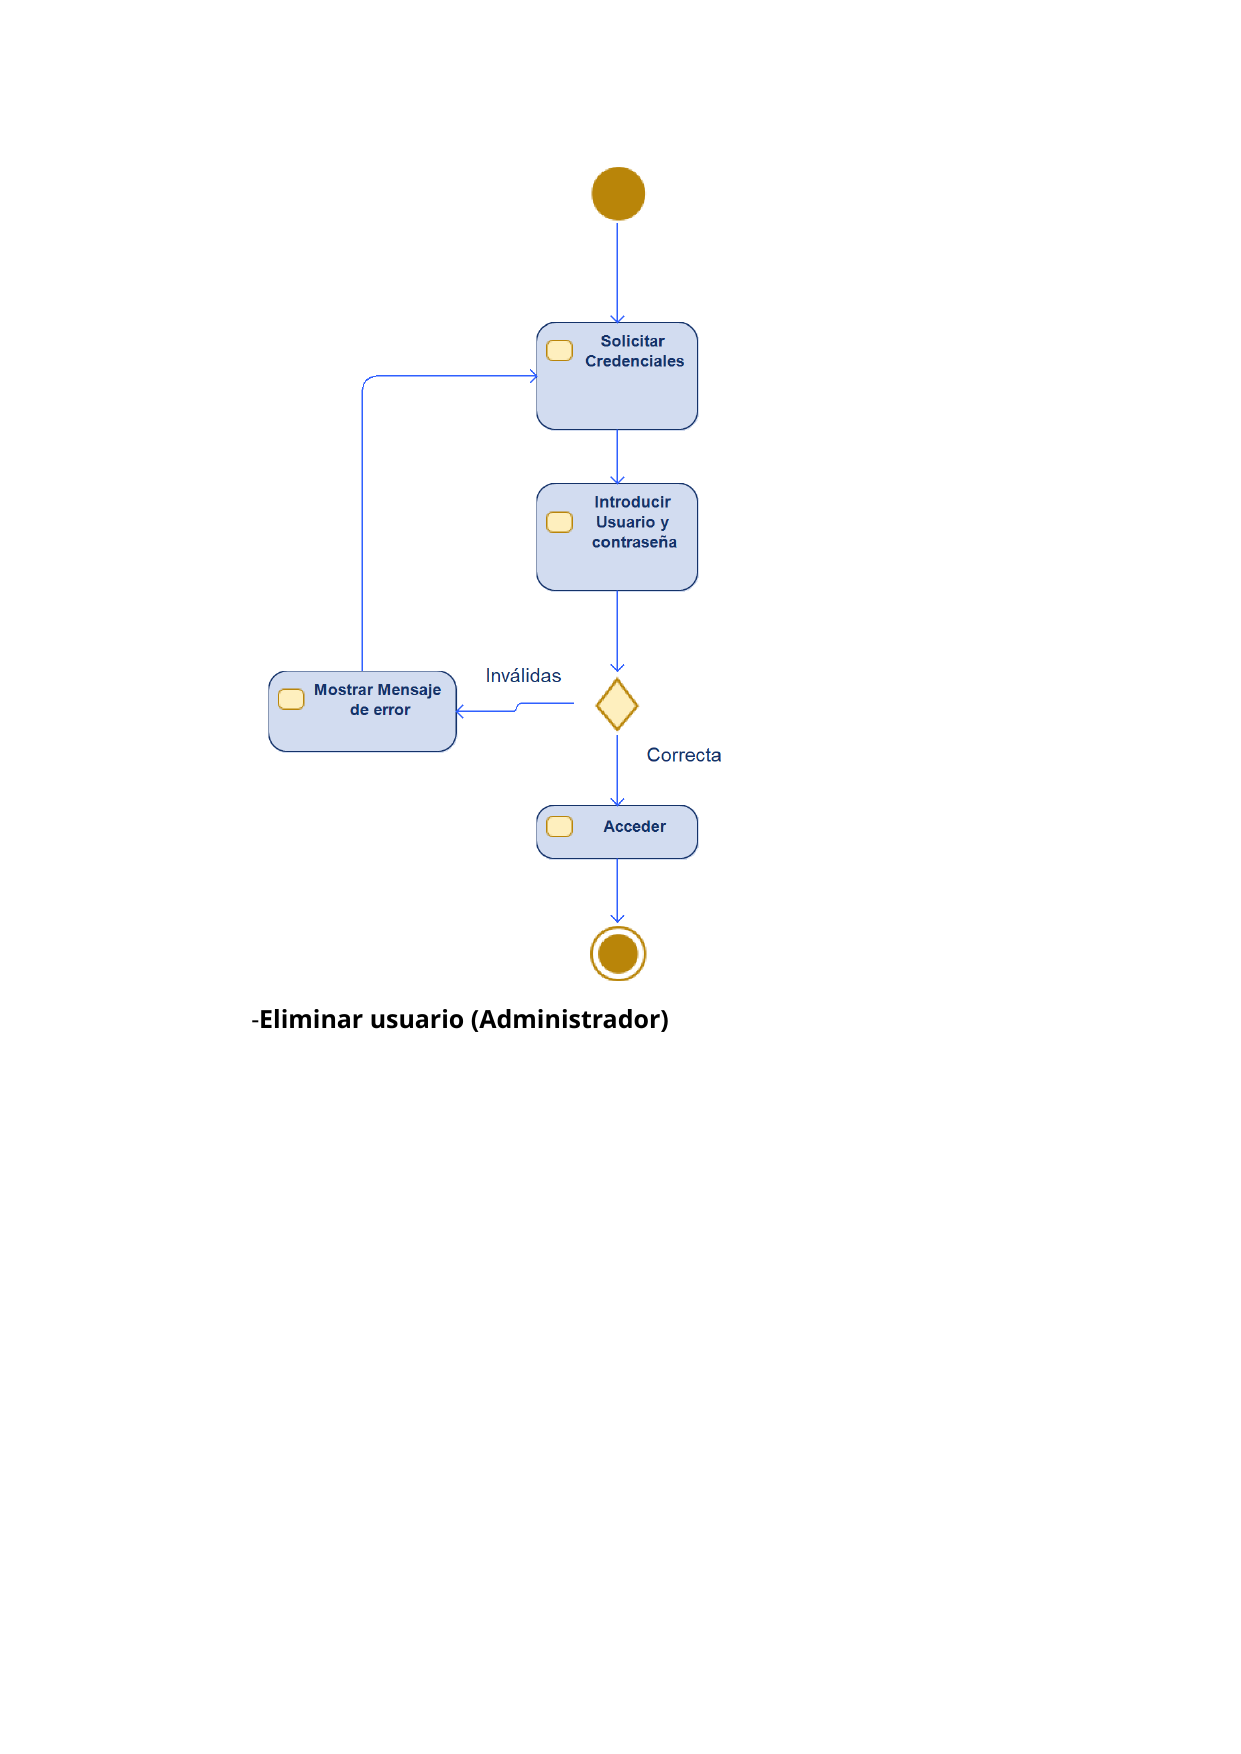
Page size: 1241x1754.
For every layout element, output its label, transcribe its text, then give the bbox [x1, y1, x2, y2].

text -Eliminar usuario (Administrador) [177, 1002, 1063, 1036]
